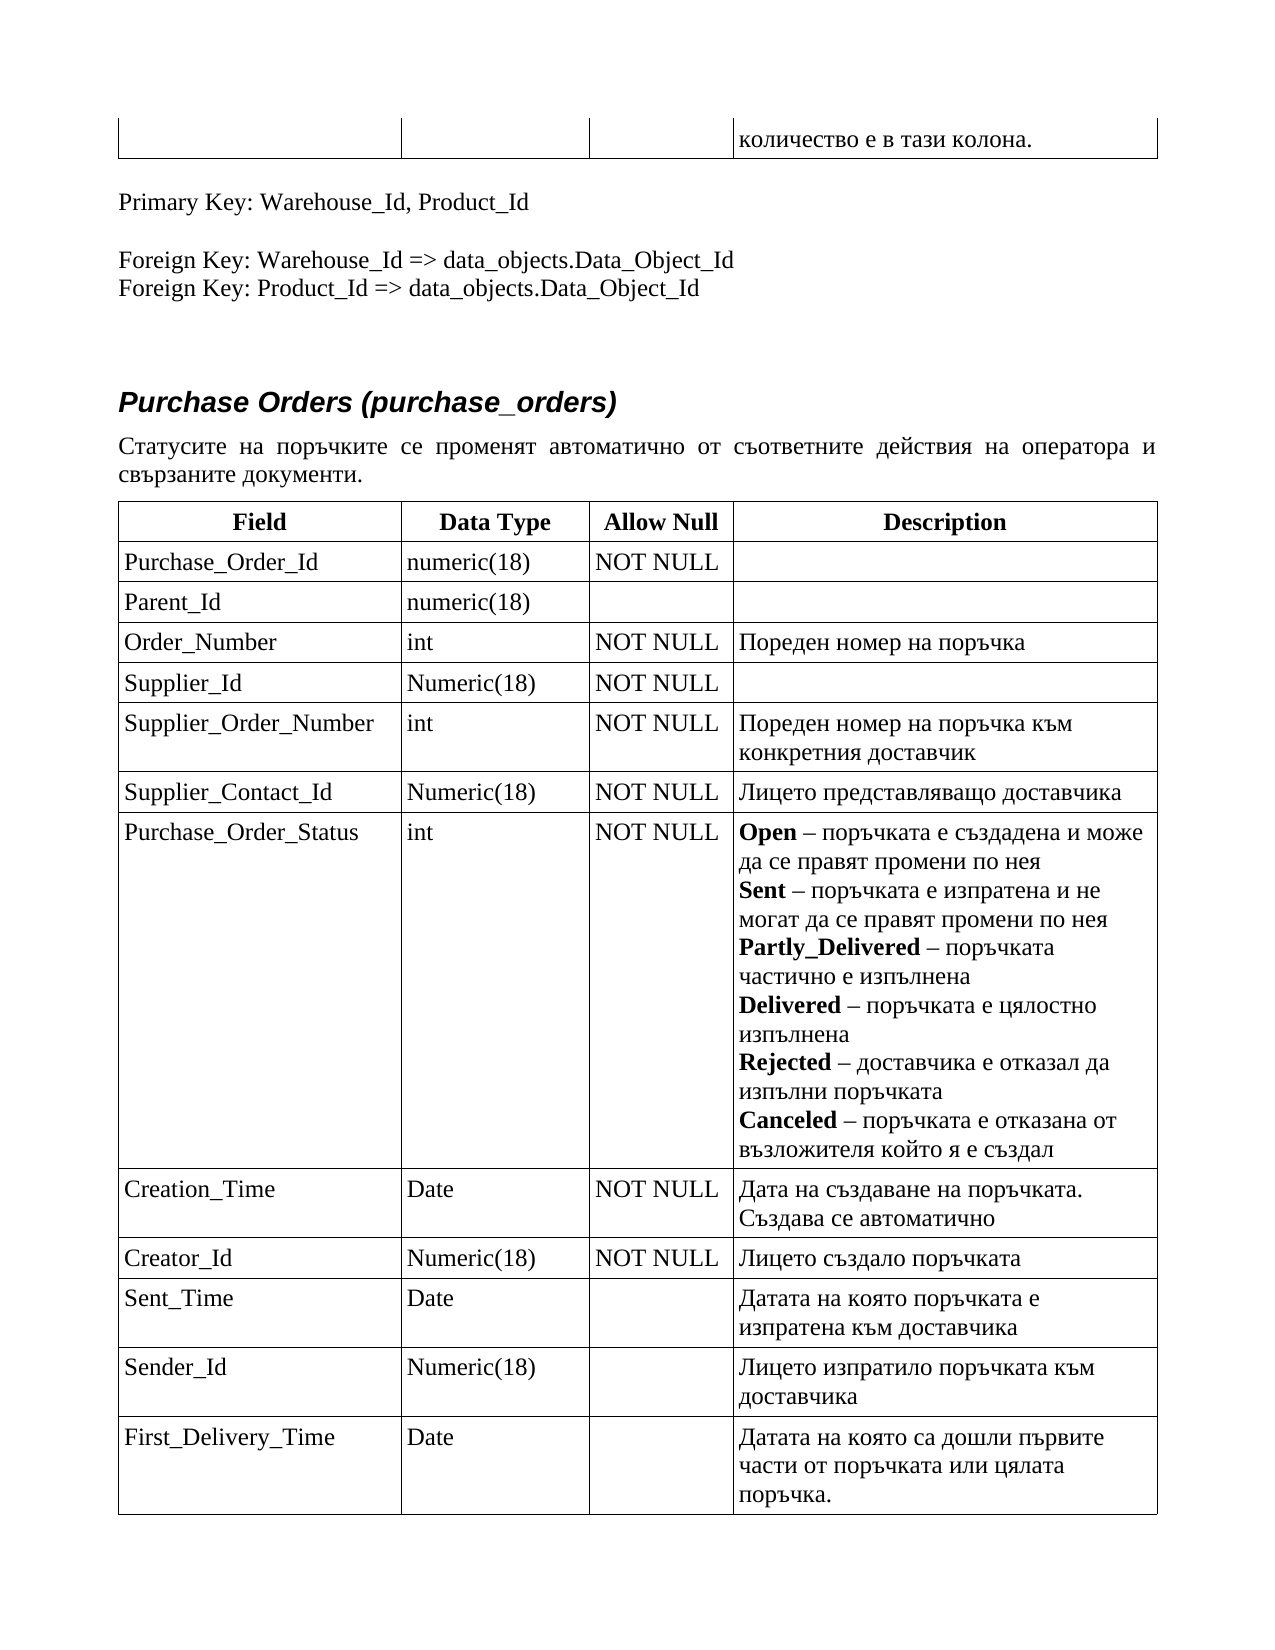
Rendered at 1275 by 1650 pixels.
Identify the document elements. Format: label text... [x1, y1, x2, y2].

table_cell Numeric(18) [402, 663, 589, 702]
table_cell [590, 1348, 733, 1416]
text Foreign Key: Warehouse_Id => data_objects.Data_Object_Id [118, 245, 1157, 273]
table_cell Лицето изпратило поръчката към доставчика [734, 1348, 1157, 1416]
table_cell Date [402, 1169, 589, 1237]
table_cell NOT NULL [590, 772, 733, 812]
table_cell Order_Number [119, 623, 401, 662]
table_cell Лицето създало поръчката [734, 1238, 1157, 1278]
table_cell Purchase_Order_Status [119, 813, 401, 1168]
table_cell numeric(18) [402, 542, 589, 581]
table_cell Supplier_Contact_Id [119, 772, 401, 812]
table_cell Лицето представляващо доставчика [734, 772, 1157, 812]
table_header Description [734, 502, 1157, 541]
table_cell Датата на която са дошли първите части от поръчката или цялата поръчка. [734, 1417, 1157, 1514]
table_cell Purchase_Order_Id [119, 542, 401, 581]
table_cell int [402, 703, 589, 771]
table_cell Sent_Time [119, 1279, 401, 1347]
subtitle Purchase Orders (purchase_orders) [118, 385, 1157, 418]
table_cell int [402, 623, 589, 662]
table_cell NOT NULL [590, 623, 733, 662]
table_cell Supplier_Id [119, 663, 401, 702]
table_cell Creator_Id [119, 1238, 401, 1278]
text Статусите на поръчките се променят автоматично от съответните действия на оператора и свързаните документи. [118, 431, 1157, 488]
table_header Field [119, 502, 401, 541]
text Foreign Key: Product_Id => data_objects.Data_Object_Id [118, 273, 1157, 302]
table_cell Date [402, 1417, 589, 1514]
table_cell NOT NULL [590, 542, 733, 581]
table_cell NOT NULL [590, 813, 733, 1168]
table_cell [590, 582, 733, 622]
table_cell Supplier_Order_Number [119, 703, 401, 771]
table_cell Датата на която поръчката е изпратена към доставчика [734, 1279, 1157, 1347]
table_cell Open – поръчката е създадена и може да се правят промени по нея Sent – поръчката е изпратена и не могат да се правят промени по нея Partly_Delivered – поръчката частично е изпълнена Delivered – поръчката е цялостно изпълнена Rejected – доставчика е отказал да изпълни поръчката Canceled – поръчката е отказана от възложителя който я е създал [734, 813, 1157, 1168]
table_cell Sender_Id [119, 1348, 401, 1416]
table_cell [590, 118, 733, 158]
table_cell [734, 582, 1157, 622]
table_header Allow Null [590, 502, 733, 541]
table_cell количество е в тази колона. [734, 118, 1157, 158]
table_cell [734, 542, 1157, 581]
table_cell NOT NULL [590, 703, 733, 771]
table_cell int [402, 813, 589, 1168]
table_cell Numeric(18) [402, 1238, 589, 1278]
table_cell Дата на създаване на поръчката. Създава се автоматично [734, 1169, 1157, 1237]
table_cell Parent_Id [119, 582, 401, 622]
table_cell Numeric(18) [402, 1348, 589, 1416]
table_cell NOT NULL [590, 1238, 733, 1278]
text Primary Key: Warehouse_Id, Product_Id [118, 187, 1157, 216]
table_cell [119, 118, 401, 158]
table_cell [590, 1279, 733, 1347]
table_cell NOT NULL [590, 663, 733, 702]
table_cell [734, 663, 1157, 702]
table_cell First_Delivery_Time [119, 1417, 401, 1514]
table_cell [402, 118, 589, 158]
table_cell Date [402, 1279, 589, 1347]
table_cell Пореден номер на поръчка към конкретния доставчик [734, 703, 1157, 771]
table_header Data Type [402, 502, 589, 541]
table_cell Пореден номер на поръчка [734, 623, 1157, 662]
table_cell NOT NULL [590, 1169, 733, 1237]
table_cell [590, 1417, 733, 1514]
table_cell Numeric(18) [402, 772, 589, 812]
table_cell Creation_Time [119, 1169, 401, 1237]
table_cell numeric(18) [402, 582, 589, 622]
